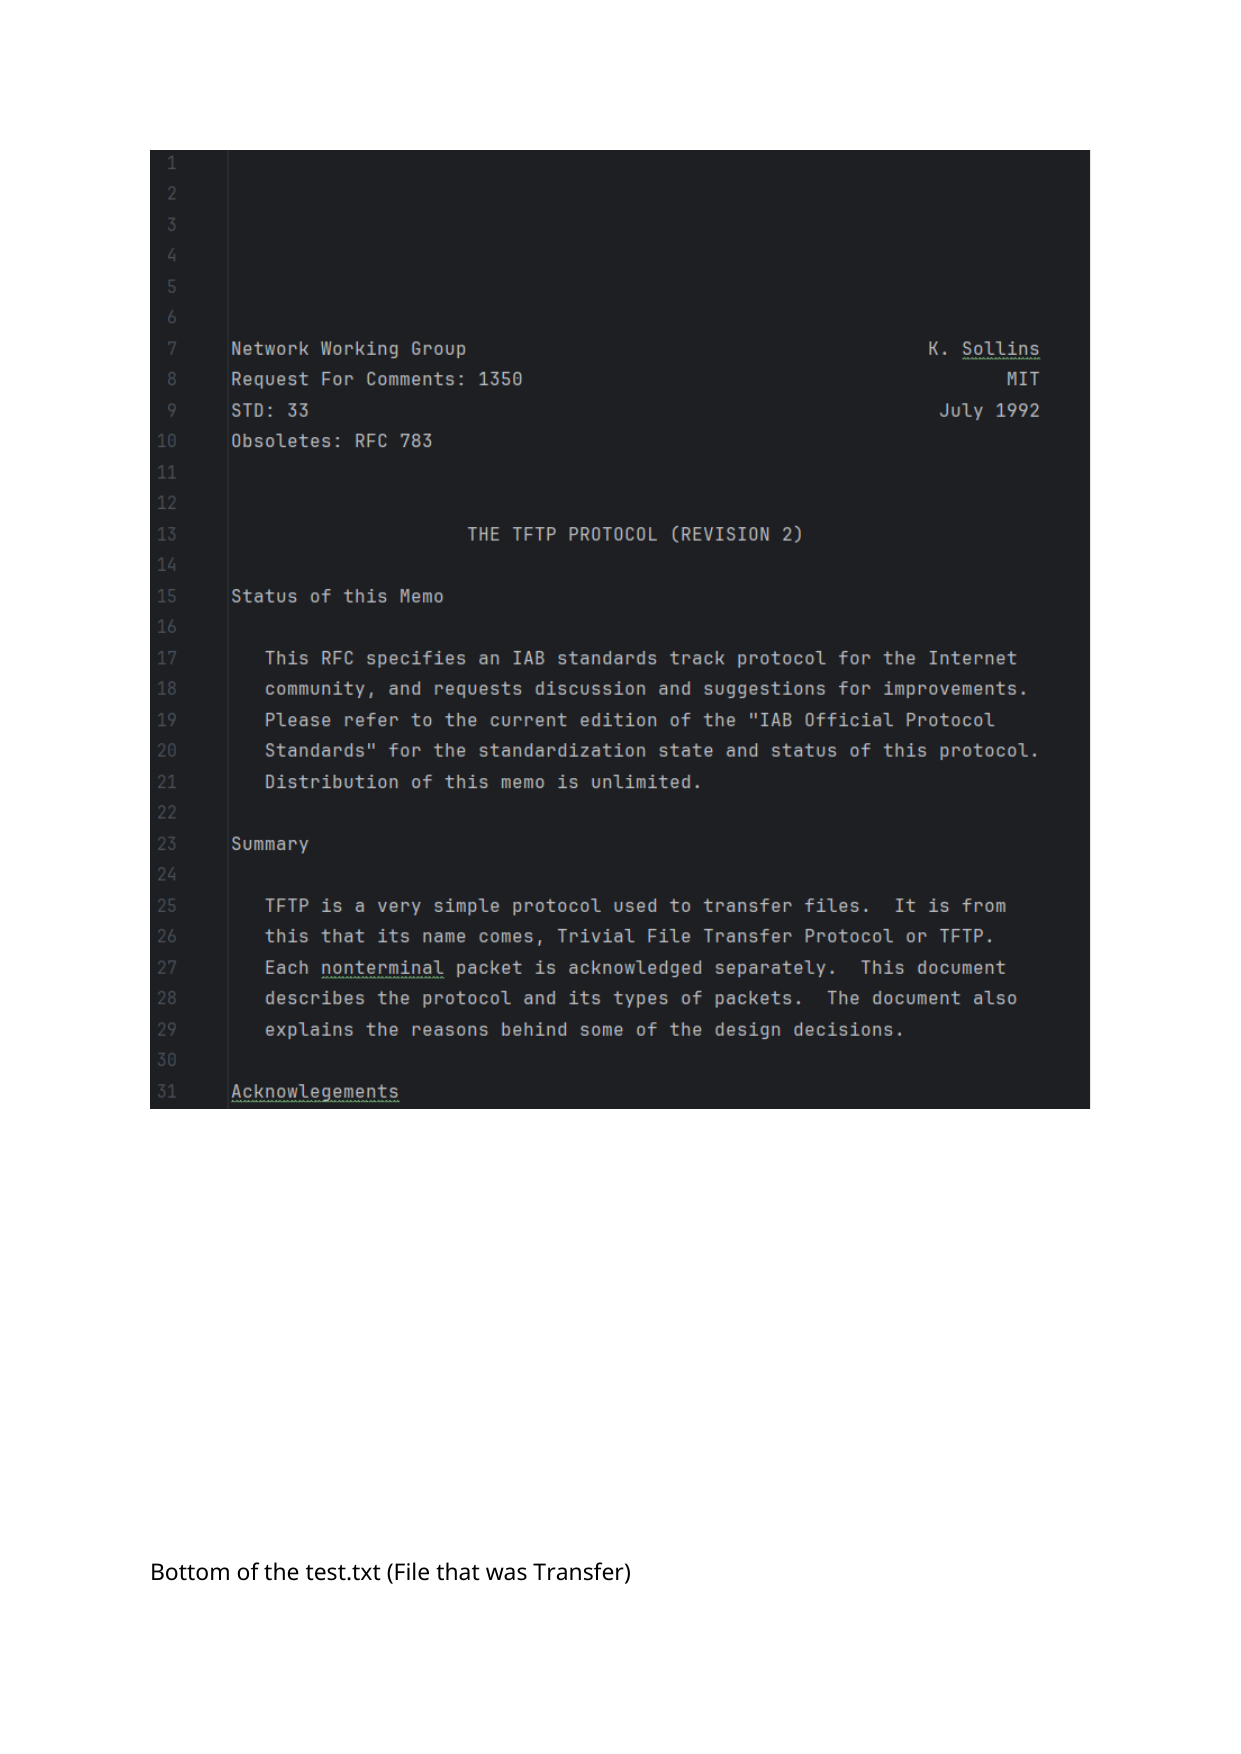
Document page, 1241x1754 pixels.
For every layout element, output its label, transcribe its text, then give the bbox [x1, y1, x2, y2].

text Bottom of the test.txt (File that was Transfer) [150, 1556, 1090, 1587]
